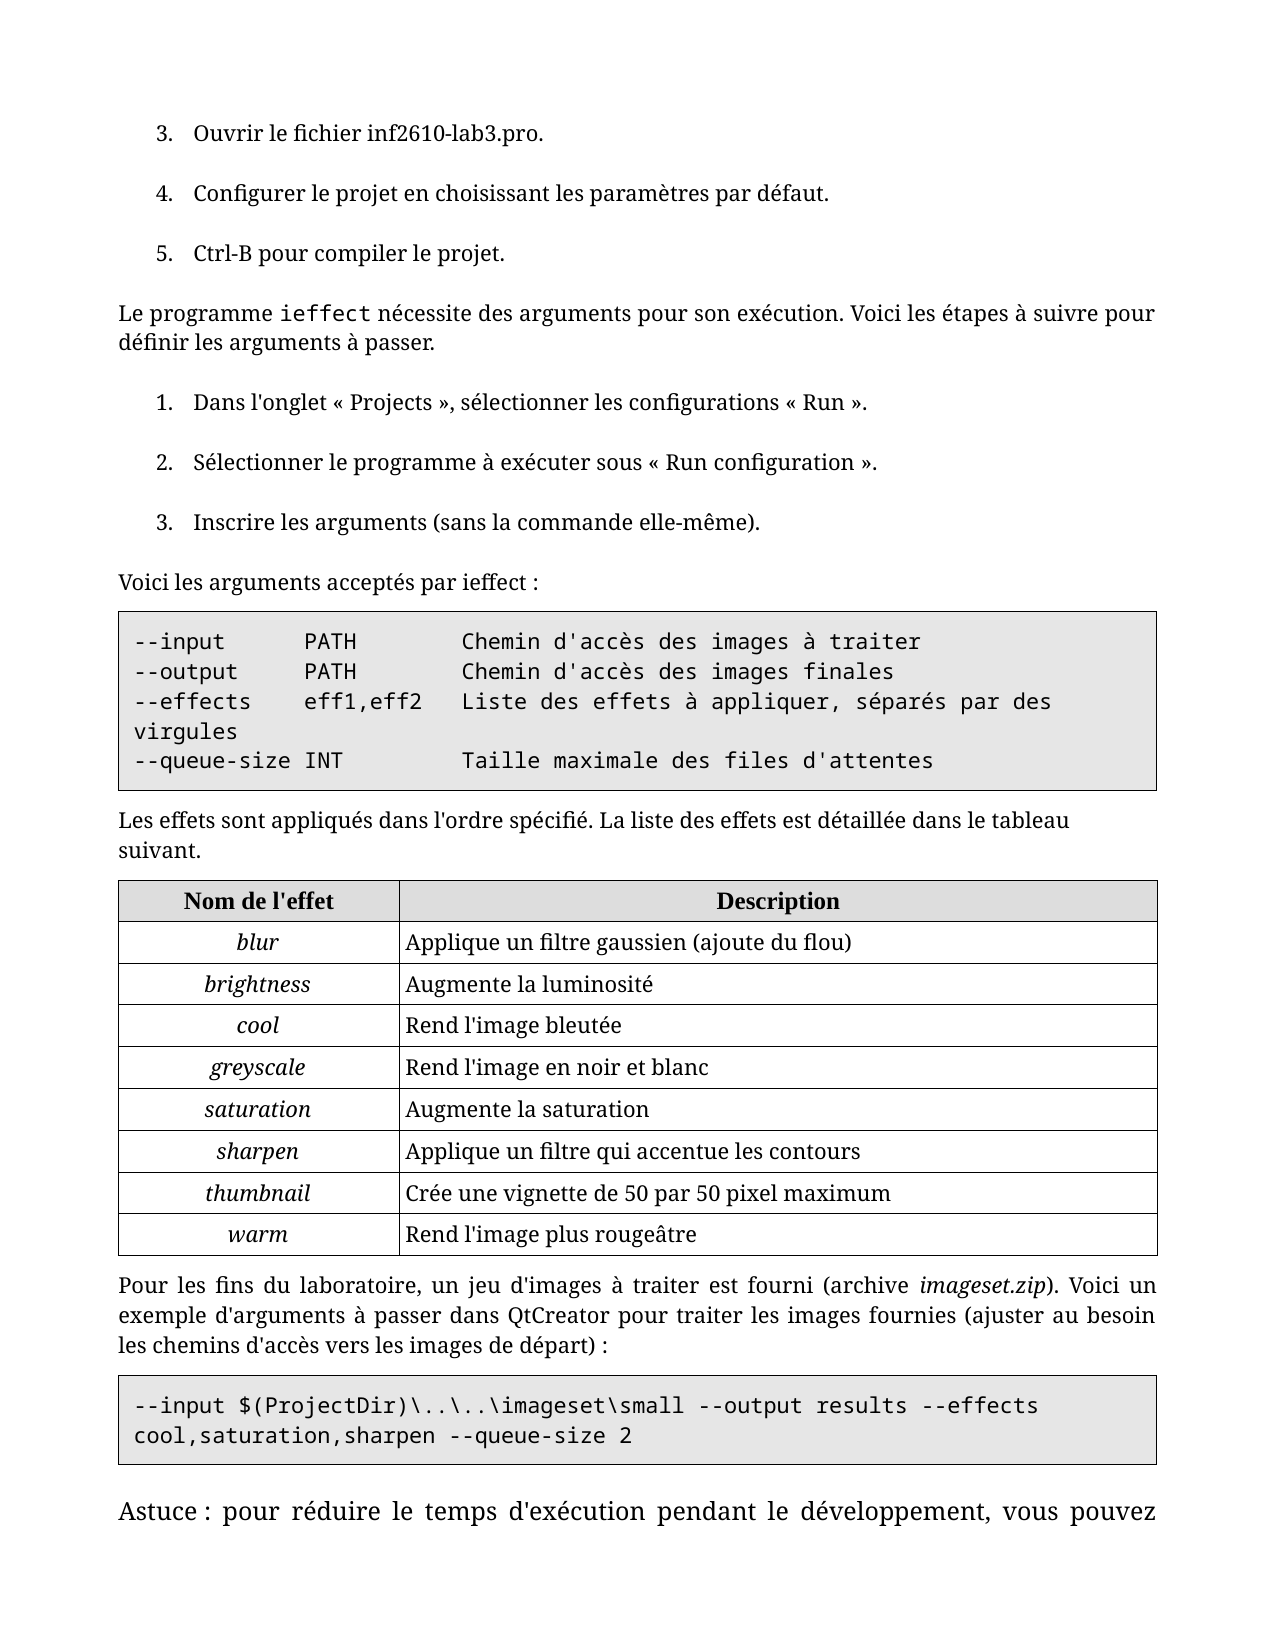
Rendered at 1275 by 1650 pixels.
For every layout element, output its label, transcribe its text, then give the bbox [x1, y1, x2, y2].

table_cell blur [119, 922, 399, 962]
table_header Description [400, 881, 1157, 921]
table_cell Augmente la luminosité [400, 964, 1157, 1004]
text Pour les fins du laboratoire, un jeu d'images à traiter est fourni (archive imageset.zip). Voici un exemple d'arguments à passer dans QtCreator pour traiter les images fournies (ajuster au besoin les chemins d'accès vers les images de départ) : [118, 1270, 1157, 1360]
text --effects eff1,eff2 Liste des effets à appliquer, séparés par des virgules [119, 671, 1156, 730]
text --queue-size INT Taille maximale des files d'attentes [119, 730, 1156, 790]
table_cell saturation [119, 1089, 399, 1129]
table_cell Crée une vignette de 50 par 50 pixel maximum [400, 1173, 1157, 1213]
table_cell Rend l'image en noir et blanc [400, 1047, 1157, 1088]
table_cell greyscale [119, 1047, 399, 1088]
text --input PATH Chemin d'accès des images à traiter [119, 612, 1156, 641]
text Les effets sont appliqués dans l'ordre spécifié. La liste des effets est détaillée dans le tableau suivant. [118, 805, 1157, 865]
list Ctrl-B pour compiler le projet. [156, 238, 1157, 267]
table_cell Applique un filtre gaussien (ajoute du flou) [400, 922, 1157, 962]
table_cell sharpen [119, 1131, 399, 1171]
table_cell warm [119, 1214, 399, 1255]
table_cell Augmente la saturation [400, 1089, 1157, 1129]
table_cell cool [119, 1005, 399, 1046]
table_cell thumbnail [119, 1173, 399, 1213]
table_cell brightness [119, 964, 399, 1004]
text --input $(ProjectDir)\..\..\imageset\small --output results --effects cool,saturation,sharpen --queue-size 2 [119, 1376, 1156, 1464]
list Sélectionner le programme à exécuter sous « Run configuration ». [156, 447, 1157, 477]
list Ouvrir le fichier inf2610-lab3.pro. [156, 118, 1157, 148]
list Dans l'onglet « Projects », sélectionner les configurations « Run ». [156, 387, 1157, 417]
text Le programme ieffect nécessite des arguments pour son exécution. Voici les étapes à suivre pour définir les arguments à passer. [118, 297, 1157, 357]
list Inscrire les arguments (sans la commande elle-même). [156, 507, 1157, 536]
table_header Nom de l'effet [119, 881, 399, 921]
text Voici les arguments acceptés par ieffect : [118, 566, 1157, 596]
table_cell Applique un filtre qui accentue les contours [400, 1131, 1157, 1171]
table_cell Rend l'image bleutée [400, 1005, 1157, 1046]
text --output PATH Chemin d'accès des images finales [119, 641, 1156, 671]
table_cell Rend l'image plus rougeâtre [400, 1214, 1157, 1255]
list Configurer le projet en choisissant les paramètres par défaut. [156, 178, 1157, 208]
text Astuce : pour réduire le temps d'exécution pendant le développement, vous pouvez [118, 1493, 1157, 1527]
